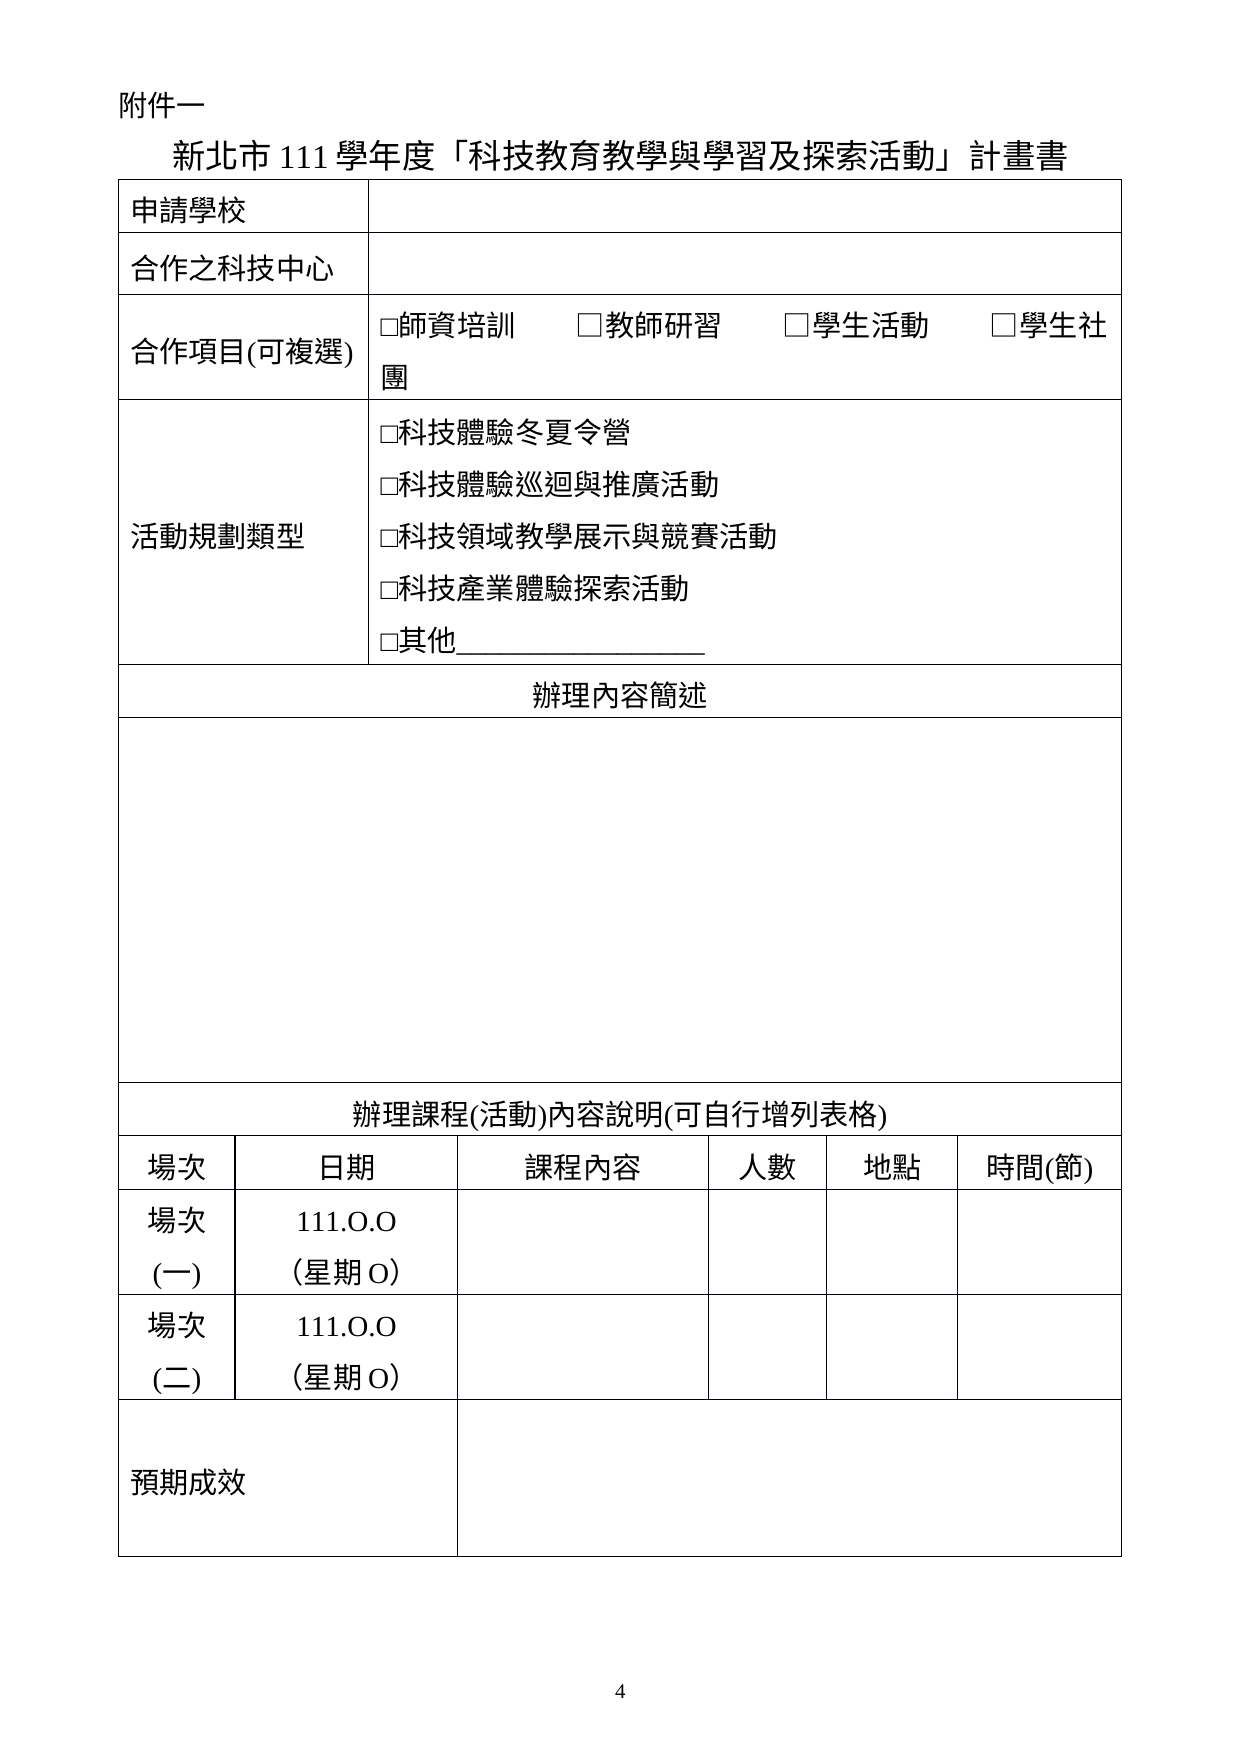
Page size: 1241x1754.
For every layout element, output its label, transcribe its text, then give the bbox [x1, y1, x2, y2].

table_cell 場次 (一) [119, 1190, 234, 1294]
table_cell [458, 1400, 1121, 1556]
table_cell [458, 1295, 708, 1399]
table_cell 合作之科技中心 [119, 233, 368, 294]
table_cell □師資培訓 □教師研習 □學生活動 □學生社團 [369, 295, 1121, 399]
table_cell 辦理課程(活動)內容說明(可自行增列表格) [119, 1083, 1121, 1135]
text 新北市111學年度「科技教育教學與學習及探索活動」計畫書 [118, 127, 1122, 179]
table_cell [958, 1190, 1121, 1294]
table_cell 辦理內容簡述 [119, 665, 1121, 717]
table_header 申請學校 [119, 180, 368, 232]
table_cell [958, 1295, 1121, 1399]
table_header [369, 180, 1121, 232]
table_cell 場次 [119, 1136, 234, 1188]
table_cell 111.O.O （星期O） [236, 1190, 457, 1294]
table_cell □科技體驗冬夏令營 □科技體驗巡迴與推廣活動 □科技領域教學展示與競賽活動 □科技產業體驗探索活動 □其他_________________ [369, 400, 1121, 663]
table_cell 預期成效 [119, 1400, 457, 1556]
table_cell 時間(節) [958, 1136, 1121, 1188]
table_cell 人數 [709, 1136, 826, 1188]
table_cell [458, 1190, 708, 1294]
table_cell [827, 1190, 957, 1294]
table_cell 日期 [236, 1136, 457, 1188]
table_cell 111.O.O （星期O） [236, 1295, 457, 1399]
table_cell [709, 1295, 826, 1399]
table_cell 活動規劃類型 [119, 400, 368, 663]
table_cell 課程內容 [458, 1136, 708, 1188]
table_cell [709, 1190, 826, 1294]
table_cell 合作項目(可複選) [119, 295, 368, 399]
table_cell 地點 [827, 1136, 957, 1188]
table_cell 場次 (二) [119, 1295, 234, 1399]
table_cell [827, 1295, 957, 1399]
text 附件一 [118, 75, 1122, 127]
table_cell [369, 233, 1121, 294]
table_cell [119, 718, 1121, 1082]
